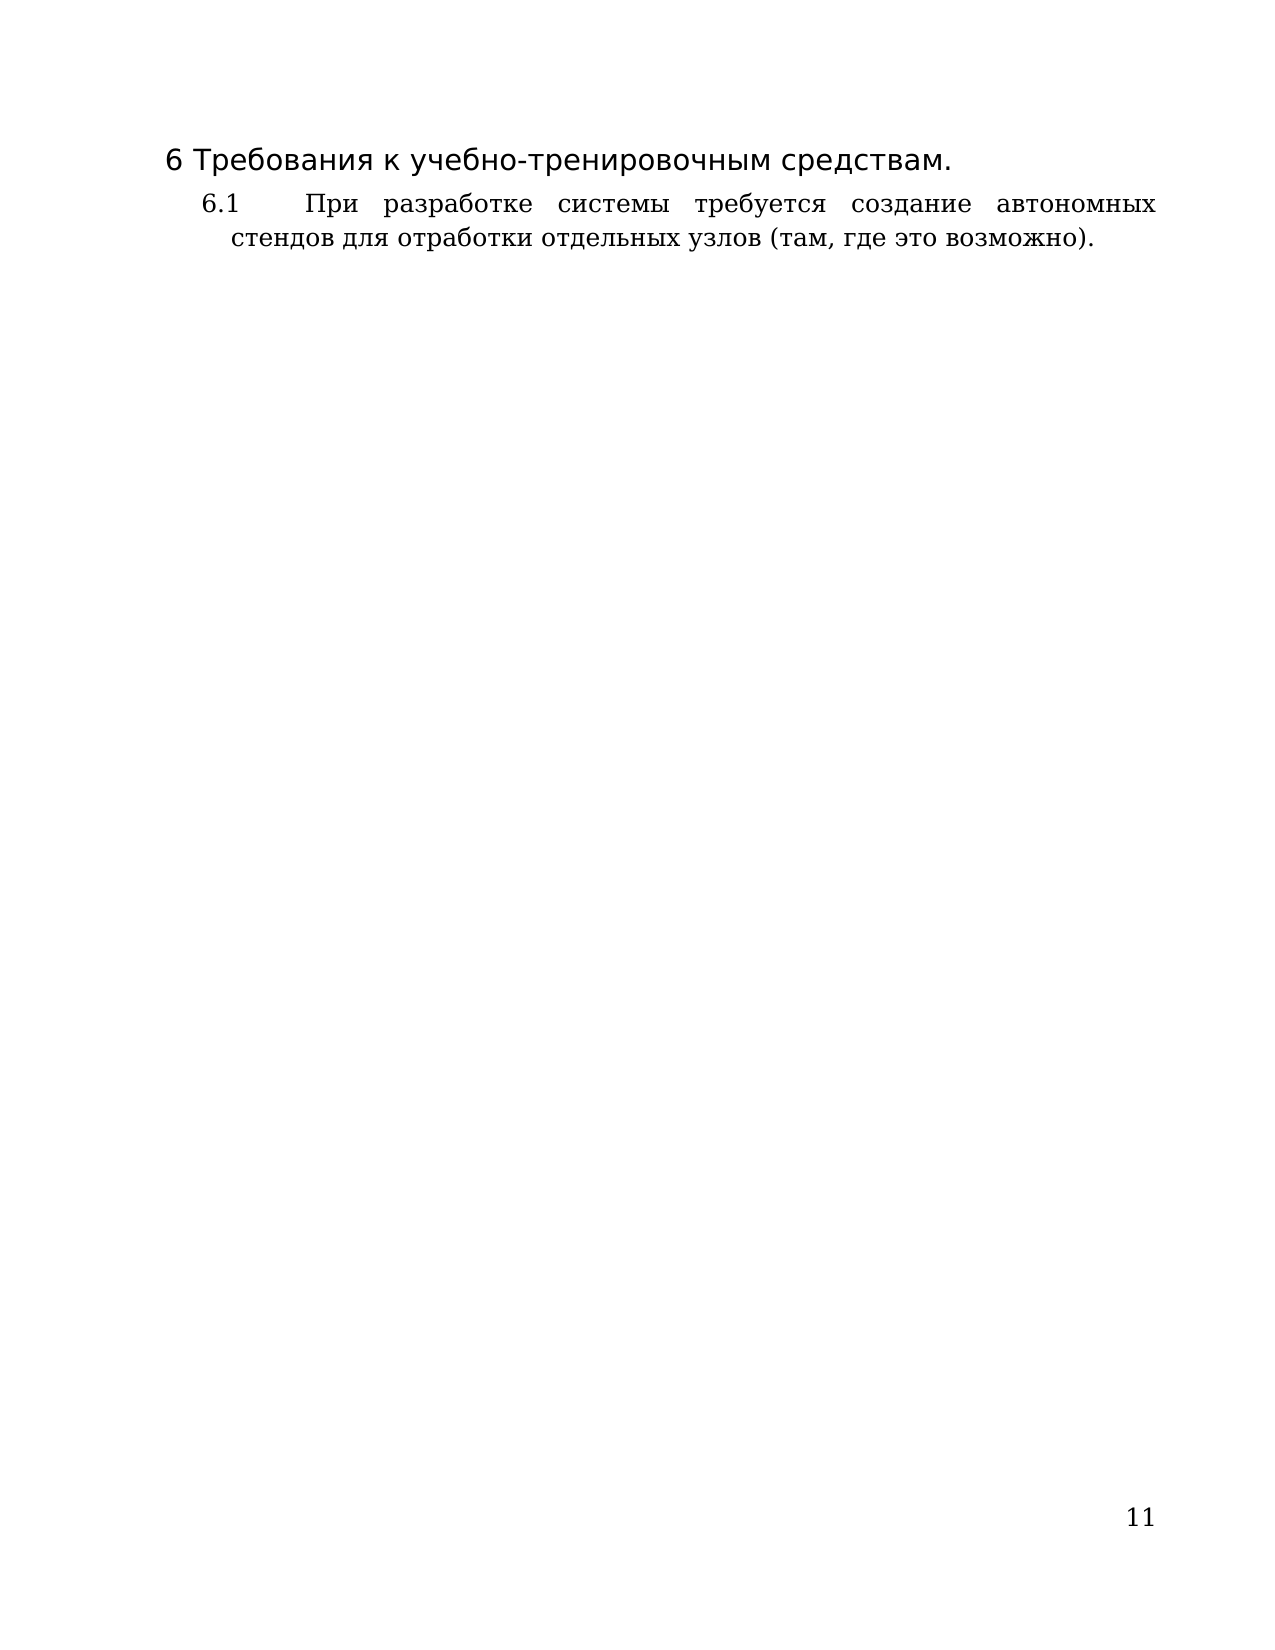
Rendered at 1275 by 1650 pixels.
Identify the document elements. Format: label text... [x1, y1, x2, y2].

subtitle Требования к учебно-тренировочным средствам. [156, 143, 1157, 177]
list При разработке системы требуется создание автономных стендов для отработки отдельных узлов (там, где это возможно). [193, 189, 1157, 252]
